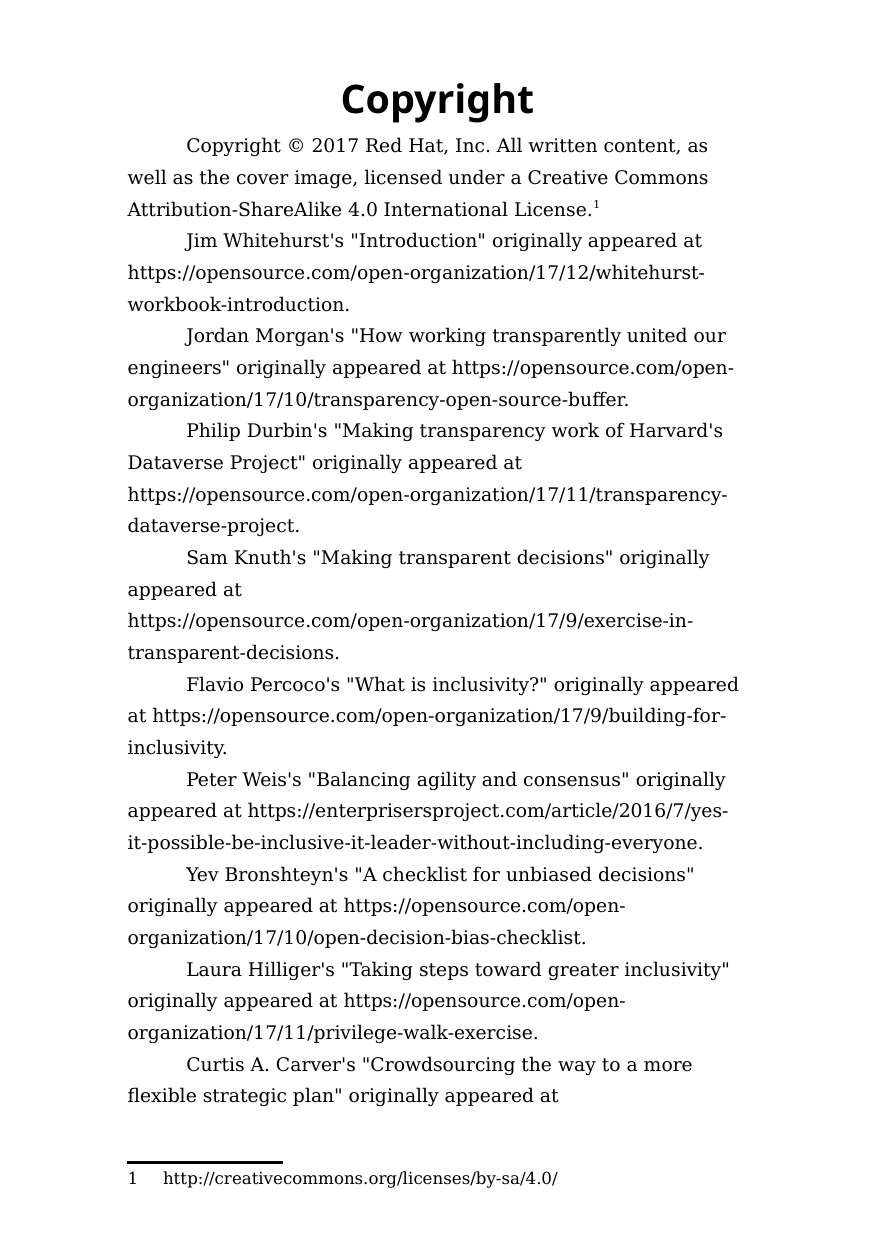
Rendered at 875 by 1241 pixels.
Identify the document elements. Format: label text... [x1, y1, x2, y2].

text Peter Weis's "Balancing agility and consensus" originally appeared at https://enterprisersproject.com/article/2016/7/yes-it-possible-be-inclusive-it-leader-without-including-everyone. [127, 769, 747, 854]
text Jordan Morgan's "How working transparently united our engineers" originally appeared at https://opensource.com/open-organization/17/10/transparency-open-source-buffer. [127, 326, 747, 411]
text Flavio Percoco's "What is inclusivity?" originally appeared at https://opensource.com/open-organization/17/9/building-for-inclusivity. [127, 674, 747, 759]
text Laura Hilliger's "Taking steps toward greater inclusivity" originally appeared at https://opensource.com/open-organization/17/11/privilege-walk-exercise. [127, 959, 747, 1044]
text Sam Knuth's "Making transparent decisions" originally appeared at https://opensource.com/open-organization/17/9/exercise-in-transparent-decisions. [127, 547, 747, 664]
text Jim Whitehurst's "Introduction" originally appeared at https://opensource.com/open-organization/17/12/whitehurst-workbook-introduction. [127, 231, 747, 316]
subtitle Copyright [127, 77, 747, 123]
text http://creativecommons.org/licenses/by-sa/4.0/ [127, 1169, 747, 1188]
text Copyright © 2017 Red Hat, Inc. All written content, as well as the cover image, licensed under a Creative Commons Attribution-ShareAlike 4.0 International License. [127, 136, 747, 221]
text Curtis A. Carver's "Crowdsourcing the way to a more flexible strategic plan" originally appeared at [127, 1054, 747, 1107]
text Philip Durbin's "Making transparency work of Harvard's Dataverse Project" originally appeared at https://opensource.com/open-organization/17/11/transparency-dataverse-project. [127, 421, 747, 537]
text Yev Bronshteyn's "A checklist for unbiased decisions" originally appeared at https://opensource.com/open-organization/17/10/open-decision-bias-checklist. [127, 864, 747, 949]
